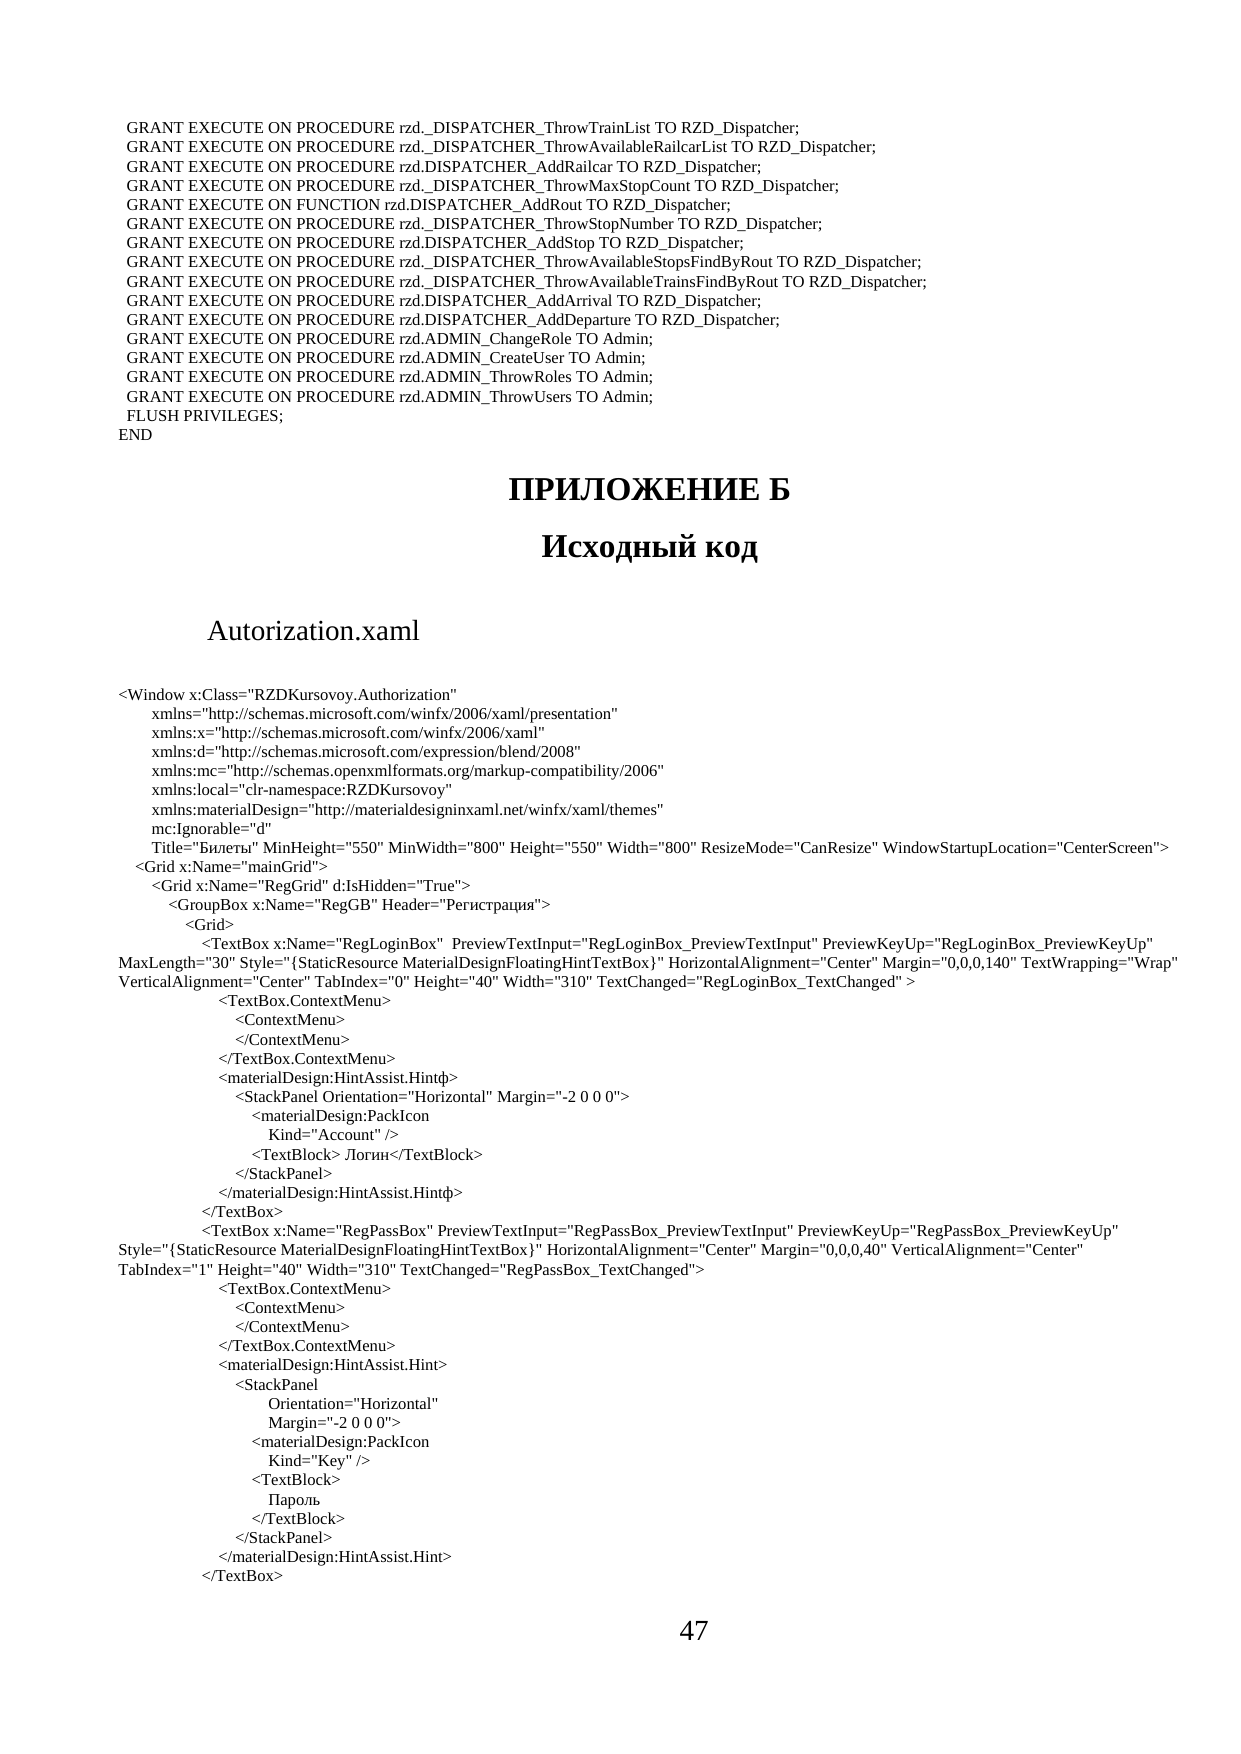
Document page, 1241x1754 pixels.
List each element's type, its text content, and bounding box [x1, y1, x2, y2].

text ПРИЛОЖЕНИЕ Б Исходный код [118, 469, 1181, 565]
text Title="Билеты" MinHeight="550" MinWidth="800" Height="550" Width="800" ResizeMode="CanResize" WindowStartupLocation="CenterScreen"> [118, 838, 1181, 857]
text Kind="Key" /> [118, 1451, 1181, 1470]
text FLUSH PRIVILEGES; [118, 406, 1181, 425]
text </ContextMenu> [118, 1029, 1181, 1048]
text xmlns:materialDesign="http://materialdesigninxaml.net/winfx/xaml/themes" [118, 799, 1181, 818]
text </materialDesign:HintAssist.Hintф> [118, 1183, 1181, 1202]
text mc:Ignorable="d" [118, 818, 1181, 838]
text <ContextMenu> [118, 1298, 1181, 1317]
text xmlns="http://schemas.microsoft.com/winfx/2006/xaml/presentation" [118, 703, 1181, 723]
text GRANT EXECUTE ON PROCEDURE rzd._DISPATCHER_ThrowTrainList TO RZD_Dispatcher; [118, 118, 1181, 137]
text <Window x:Class="RZDKursovoy.Authorization" [118, 684, 1181, 703]
text <TextBox x:Name="RegLoginBox" PreviewTextInput="RegLoginBox_PreviewTextInput" PreviewKeyUp="RegLoginBox_PreviewKeyUp" MaxLength="30" Style="{StaticResource MaterialDesignFloatingHintTextBox}" HorizontalAlignment="Center" Margin="0,0,0,140" TextWrapping="Wrap" VerticalAlignment="Center" TabIndex="0" Height="40" Width="310" TextChanged="RegLoginBox_TextChanged" > [118, 933, 1181, 991]
text </ContextMenu> [118, 1317, 1181, 1336]
text <materialDesign:PackIcon [118, 1432, 1181, 1451]
text GRANT EXECUTE ON PROCEDURE rzd.ADMIN_ChangeRole TO Admin; [118, 329, 1181, 348]
text <materialDesign:HintAssist.Hint> [118, 1355, 1181, 1374]
text <TextBlock> Логин</TextBlock> [118, 1144, 1181, 1163]
text GRANT EXECUTE ON PROCEDURE rzd._DISPATCHER_ThrowAvailableStopsFindByRout TO RZD_Dispatcher; [118, 252, 1181, 271]
text <StackPanel [118, 1374, 1181, 1393]
text GRANT EXECUTE ON PROCEDURE rzd.ADMIN_ThrowRoles TO Admin; [118, 367, 1181, 386]
text GRANT EXECUTE ON PROCEDURE rzd.DISPATCHER_AddRailcar TO RZD_Dispatcher; [118, 156, 1181, 176]
text GRANT EXECUTE ON PROCEDURE rzd.DISPATCHER_AddStop TO RZD_Dispatcher; [118, 233, 1181, 252]
text <materialDesign:HintAssist.Hintф> [118, 1068, 1181, 1087]
text Autorization.xaml [118, 613, 1181, 647]
text </TextBox> [118, 1202, 1181, 1221]
text <Grid x:Name="mainGrid"> [118, 857, 1181, 876]
text <TextBox x:Name="RegPassBox" PreviewTextInput="RegPassBox_PreviewTextInput" PreviewKeyUp="RegPassBox_PreviewKeyUp" Style="{StaticResource MaterialDesignFloatingHintTextBox}" HorizontalAlignment="Center" Margin="0,0,0,40" VerticalAlignment="Center" TabIndex="1" Height="40" Width="310" TextChanged="RegPassBox_TextChanged"> [118, 1221, 1181, 1278]
text <TextBox.ContextMenu> [118, 1278, 1181, 1298]
text xmlns:local="clr-namespace:RZDKursovoy" [118, 780, 1181, 799]
text <GroupBox x:Name="RegGB" Header="Регистрация"> [118, 895, 1181, 914]
text Orientation="Horizontal" [118, 1393, 1181, 1413]
text <Grid x:Name="RegGrid" d:IsHidden="True"> [118, 876, 1181, 895]
text GRANT EXECUTE ON PROCEDURE rzd._DISPATCHER_ThrowAvailableRailcarList TO RZD_Dispatcher; [118, 137, 1181, 156]
text GRANT EXECUTE ON PROCEDURE rzd.ADMIN_ThrowUsers TO Admin; [118, 386, 1181, 406]
text <materialDesign:PackIcon [118, 1106, 1181, 1125]
text GRANT EXECUTE ON PROCEDURE rzd._DISPATCHER_ThrowMaxStopCount TO RZD_Dispatcher; [118, 176, 1181, 195]
text <Grid> [118, 914, 1181, 933]
text <TextBox.ContextMenu> [118, 991, 1181, 1010]
text </TextBox.ContextMenu> [118, 1336, 1181, 1355]
text GRANT EXECUTE ON FUNCTION rzd.DISPATCHER_AddRout TO RZD_Dispatcher; [118, 195, 1181, 214]
text Margin="-2 0 0 0"> [118, 1413, 1181, 1432]
text </materialDesign:HintAssist.Hint> [118, 1547, 1181, 1566]
text </TextBox> [118, 1566, 1181, 1585]
text GRANT EXECUTE ON PROCEDURE rzd._DISPATCHER_ThrowStopNumber TO RZD_Dispatcher; [118, 214, 1181, 233]
text <ContextMenu> [118, 1010, 1181, 1029]
text Пароль [118, 1489, 1181, 1508]
text <StackPanel Orientation="Horizontal" Margin="-2 0 0 0"> [118, 1087, 1181, 1106]
text <TextBlock> [118, 1470, 1181, 1489]
text </StackPanel> [118, 1528, 1181, 1547]
text Kind="Account" /> [118, 1125, 1181, 1144]
text END [118, 425, 1181, 444]
text GRANT EXECUTE ON PROCEDURE rzd.DISPATCHER_AddArrival TO RZD_Dispatcher; [118, 291, 1181, 310]
text </StackPanel> [118, 1163, 1181, 1183]
text xmlns:mc="http://schemas.openxmlformats.org/markup-compatibility/2006" [118, 761, 1181, 780]
text GRANT EXECUTE ON PROCEDURE rzd.ADMIN_CreateUser TO Admin; [118, 348, 1181, 367]
text GRANT EXECUTE ON PROCEDURE rzd._DISPATCHER_ThrowAvailableTrainsFindByRout TO RZD_Dispatcher; [118, 271, 1181, 291]
text </TextBlock> [118, 1508, 1181, 1528]
text GRANT EXECUTE ON PROCEDURE rzd.DISPATCHER_AddDeparture TO RZD_Dispatcher; [118, 310, 1181, 329]
text xmlns:x="http://schemas.microsoft.com/winfx/2006/xaml" [118, 723, 1181, 742]
text xmlns:d="http://schemas.microsoft.com/expression/blend/2008" [118, 742, 1181, 761]
text </TextBox.ContextMenu> [118, 1048, 1181, 1068]
